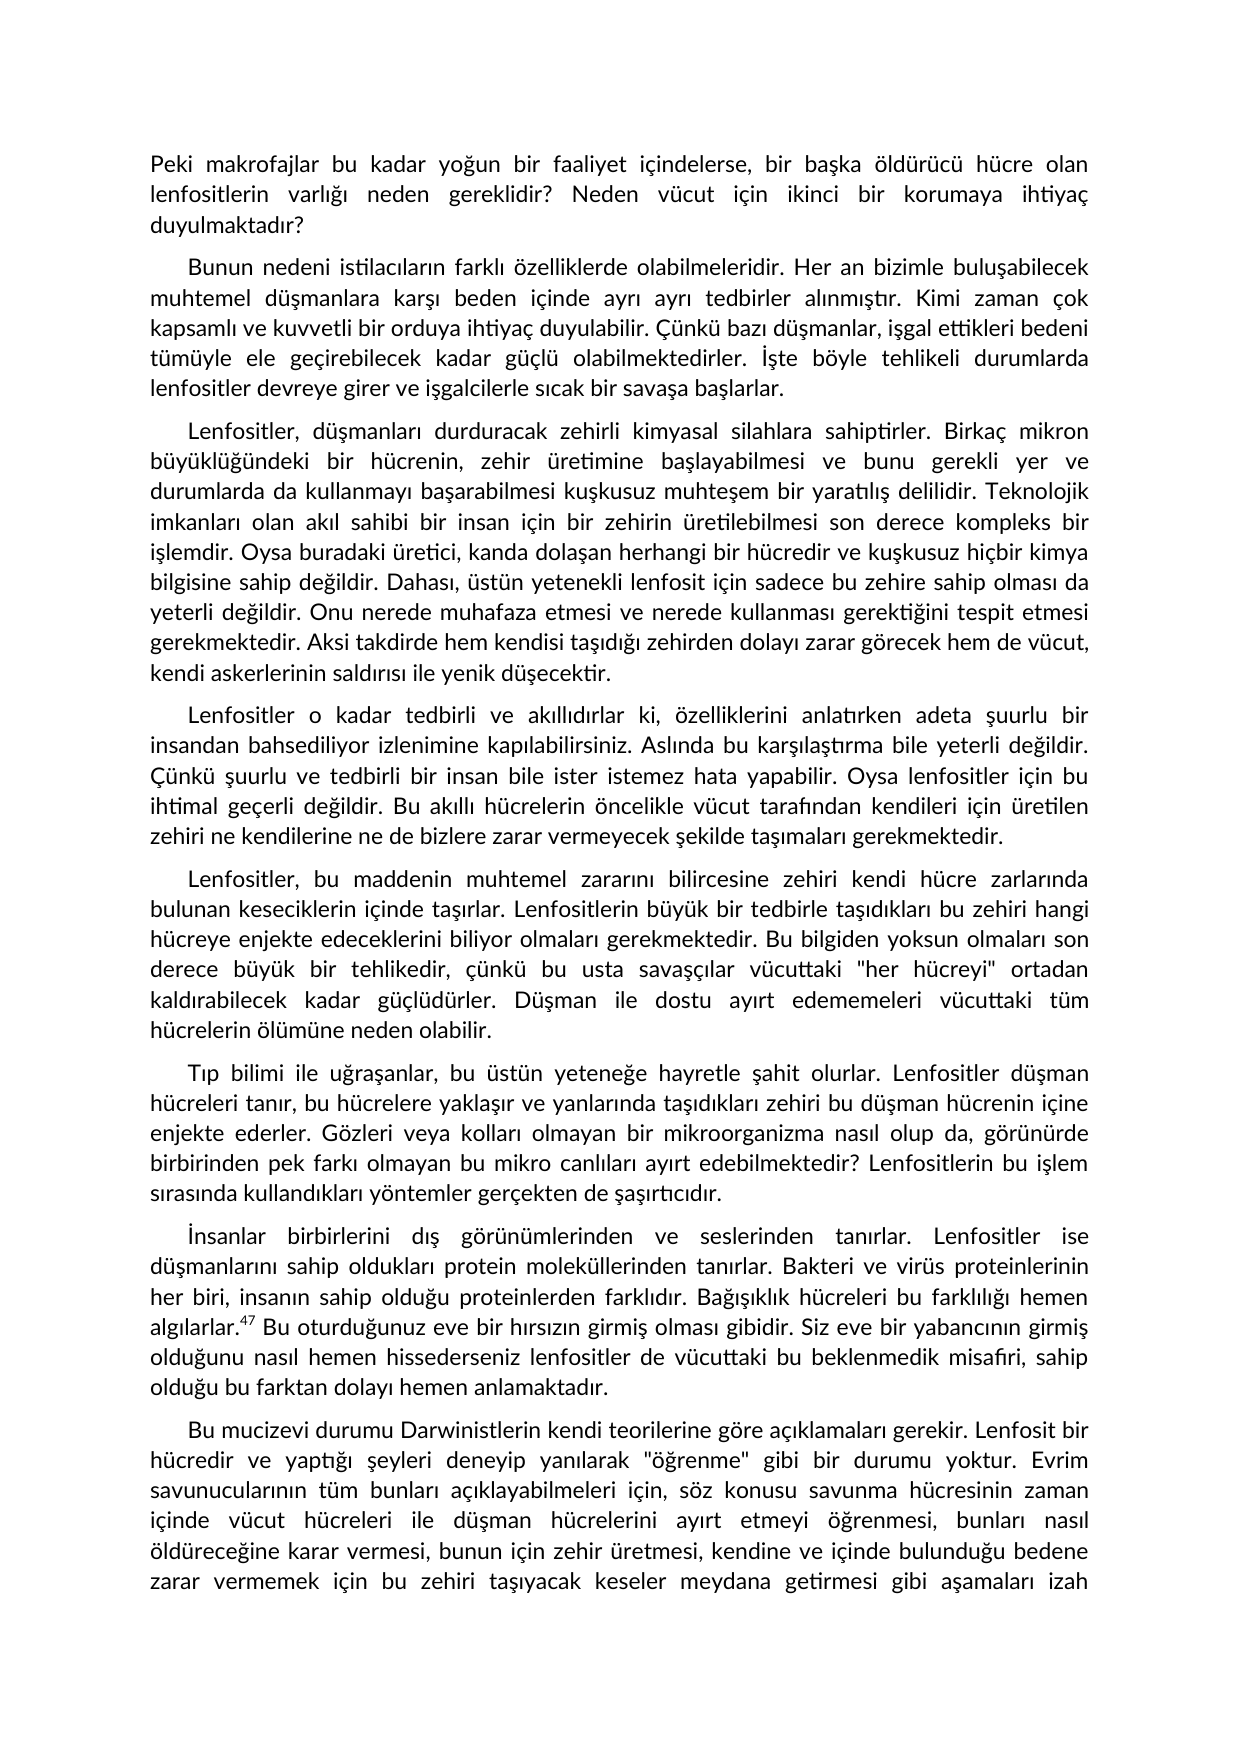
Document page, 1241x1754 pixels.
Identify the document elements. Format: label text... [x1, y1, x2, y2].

text Bunun nedeni istilacıların farklı özelliklerde olabilmeleridir. Her an bizimle buluşabilecek muhtemel düşmanlara karşı beden içinde ayrı ayrı tedbirler alınmıştır. Kimi zaman çok kapsamlı ve kuvvetli bir orduya ihtiyaç duyulabilir. Çünkü bazı düşmanlar, işgal ettikleri bedeni tümüyle ele geçirebilecek kadar güçlü olabilmektedirler. İşte böyle tehlikeli durumlarda lenfositler devreye girer ve işgalcilerle sıcak bir savaşa başlarlar. [150, 253, 1090, 401]
text İnsanlar birbirlerini dış görünümlerinden ve seslerinden tanırlar. Lenfositler ise düşmanlarını sahip oldukları protein moleküllerinden tanırlar. Bakteri ve virüs proteinlerinin her biri, insanın sahip olduğu proteinlerden farklıdır. Bağışıklık hücreleri bu farklılığı hemen algılarlar.47 Bu oturduğunuz eve bir hırsızın girmiş olması gibidir. Siz eve bir yabancının girmiş olduğunu nasıl hemen hissederseniz lenfositler de vücuttaki bu beklenmedik misafiri, sahip olduğu bu farktan dolayı hemen anlamaktadır. [150, 1222, 1090, 1400]
text Bu mucizevi durumu Darwinistlerin kendi teorilerine göre açıklamaları gerekir. Lenfosit bir hücredir ve yaptığı şeyleri deneyip yanılarak "öğrenme" gibi bir durumu yoktur. Evrim savunucularının tüm bunları açıklayabilmeleri için, söz konusu savunma hücresinin zaman içinde vücut hücreleri ile düşman hücrelerini ayırt etmeyi öğrenmesi, bunları nasıl öldüreceğine karar vermesi, bunun için zehir üretmesi, kendine ve içinde bulunduğu bedene zarar vermemek için bu zehiri taşıyacak keseler meydana getirmesi gibi aşamaları izah [150, 1416, 1090, 1594]
text Lenfositler, düşmanları durduracak zehirli kimyasal silahlara sahiptirler. Birkaç mikron büyüklüğündeki bir hücrenin, zehir üretimine başlayabilmesi ve bunu gerekli yer ve durumlarda da kullanmayı başarabilmesi kuşkusuz muhteşem bir yaratılış delilidir. Teknolojik imkanları olan akıl sahibi bir insan için bir zehirin üretilebilmesi son derece kompleks bir işlemdir. Oysa buradaki üretici, kanda dolaşan herhangi bir hücredir ve kuşkusuz hiçbir kimya bilgisine sahip değildir. Dahası, üstün yetenekli lenfosit için sadece bu zehire sahip olması da yeterli değildir. Onu nerede muhafaza etmesi ve nerede kullanması gerektiğini tespit etmesi gerekmektedir. Aksi takdirde hem kendisi taşıdığı zehirden dolayı zarar görecek hem de vücut, kendi askerlerinin saldırısı ile yenik düşecektir. [150, 417, 1090, 686]
text Peki makrofajlar bu kadar yoğun bir faaliyet içindelerse, bir başka öldürücü hücre olan lenfositlerin varlığı neden gereklidir? Neden vücut için ikinci bir korumaya ihtiyaç duyulmaktadır? [150, 150, 1090, 238]
text Lenfositler, bu maddenin muhtemel zararını bilircesine zehiri kendi hücre zarlarında bulunan keseciklerin içinde taşırlar. Lenfositlerin büyük bir tedbirle taşıdıkları bu zehiri hangi hücreye enjekte edeceklerini biliyor olmaları gerekmektedir. Bu bilgiden yoksun olmaları son derece büyük bir tehlikedir, çünkü bu usta savaşçılar vücuttaki "her hücreyi" ortadan kaldırabilecek kadar güçlüdürler. Düşman ile dostu ayırt edememeleri vücuttaki tüm hücrelerin ölümüne neden olabilir. [150, 864, 1090, 1043]
text Tıp bilimi ile uğraşanlar, bu üstün yeteneğe hayretle şahit olurlar. Lenfositler düşman hücreleri tanır, bu hücrelere yaklaşır ve yanlarında taşıdıkları zehiri bu düşman hücrenin içine enjekte ederler. Gözleri veya kolları olmayan bir mikroorganizma nasıl olup da, görünürde birbirinden pek farkı olmayan bu mikro canlıları ayırt edebilmektedir? Lenfositlerin bu işlem sırasında kullandıkları yöntemler gerçekten de şaşırtıcıdır. [150, 1058, 1090, 1207]
text Lenfositler o kadar tedbirli ve akıllıdırlar ki, özelliklerini anlatırken adeta şuurlu bir insandan bahsediliyor izlenimine kapılabilirsiniz. Aslında bu karşılaştırma bile yeterli değildir. Çünkü şuurlu ve tedbirli bir insan bile ister istemez hata yapabilir. Oysa lenfositler için bu ihtimal geçerli değildir. Bu akıllı hücrelerin öncelikle vücut tarafından kendileri için üretilen zehiri ne kendilerine ne de bizlere zarar vermeyecek şekilde taşımaları gerekmektedir. [150, 701, 1090, 849]
